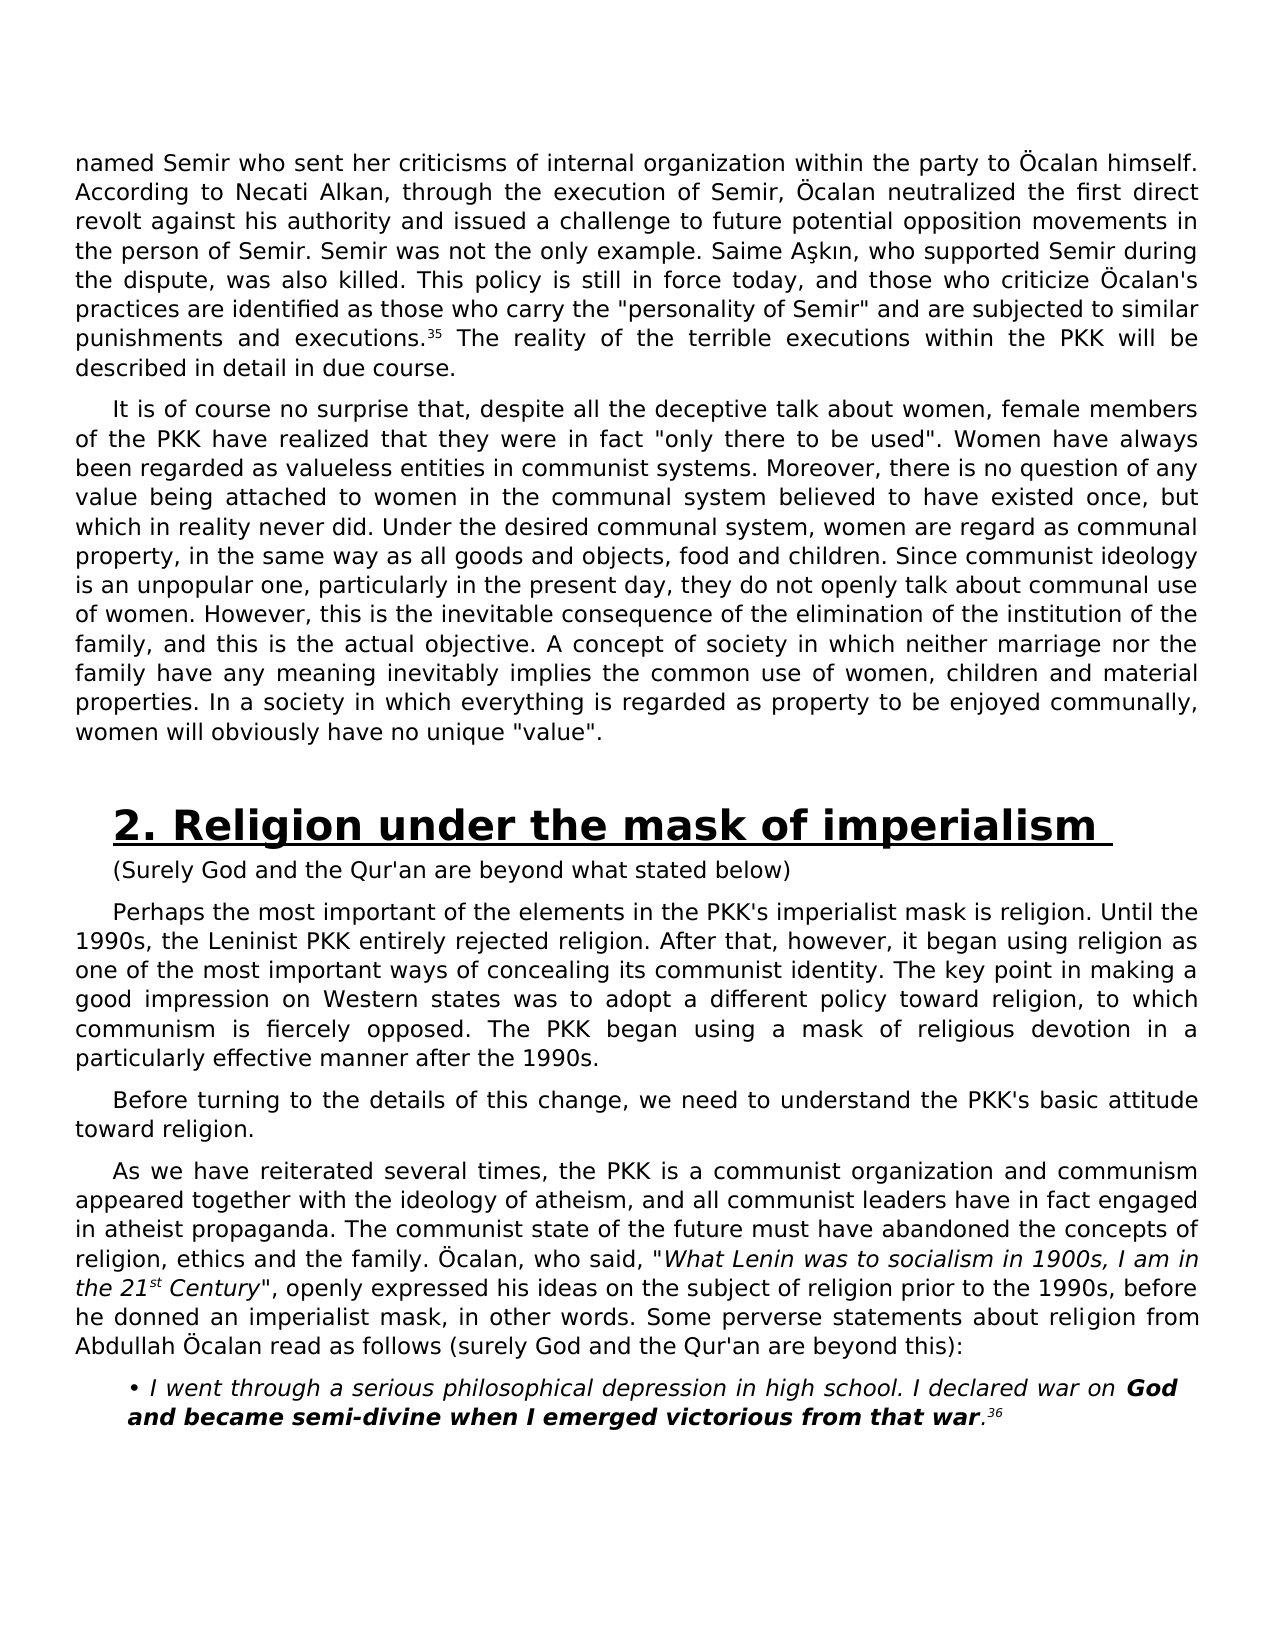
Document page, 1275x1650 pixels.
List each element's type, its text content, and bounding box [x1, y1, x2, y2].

text Perhaps the most important of the elements in the PKK's imperialist mask is religion. Until the 1990s, the Leninist PKK entirely rejected religion. After that, however, it began using religion as one of the most important ways of concealing its communist identity. The key point in making a good impression on Western states was to adopt a different policy toward religion, to which communism is fiercely opposed. The PKK began using a mask of religious devotion in a particularly effective manner after the 1990s. [75, 899, 1200, 1072]
text • I went through a serious philosophical depression in high school. I declared war on God and became semi-divine when I emerged victorious from that war.36 [127, 1375, 1177, 1431]
text (Surely God and the Qur'an are beyond what stated below) [75, 857, 1200, 884]
text As we have reiterated several times, the PKK is a communist organization and communism appeared together with the ideology of atheism, and all communist leaders have in fact engaged in atheist propaganda. The communist state of the future must have abandoned the concepts of religion, ethics and the family. Öcalan, who said, "What Lenin was to socialism in 1900s, I am in the 21st Century", openly expressed his ideas on the subject of religion prior to the 1990s, before he donned an imperialist mask, in other words. Some perverse statements about religion from Abdullah Öcalan read as follows (surely God and the Qur'an are beyond this): [75, 1158, 1200, 1360]
text It is of course no surprise that, despite all the deceptive talk about women, female members of the PKK have realized that they were in fact "only there to be used". Women have always been regarded as valueless entities in communist systems. Moreover, there is no question of any value being attached to women in the communal system believed to have existed once, but which in reality never did. Under the desired communal system, women are regard as communal property, in the same way as all goods and objects, food and children. Since communist ideology is an unpopular one, particularly in the present day, they do not openly talk about communal use of women. However, this is the inevitable consequence of the elimination of the institution of the family, and this is the actual objective. A concept of society in which neither marriage nor the family have any meaning inevitably implies the common use of women, children and material properties. In a society in which everything is regarded as property to be enjoyed communally, women will obviously have no unique "value". [75, 397, 1200, 745]
text named Semir who sent her criticisms of internal organization within the party to Öcalan himself. According to Necati Alkan, through the execution of Semir, Öcalan neutralized the first direct revolt against his authority and issued a challenge to future potential opposition movements in the person of Semir. Semir was not the only example. Saime Aşkın, who supported Semir during the dispute, was also killed. This policy is still in force today, and those who criticize Öcalan's practices are identified as those who carry the "personality of Semir" and are subjected to similar punishments and executions.35 The reality of the terrible executions within the PKK will be described in detail in due course. [75, 150, 1200, 382]
text Before turning to the details of this change, we need to understand the PKK's basic attitude toward religion. [75, 1087, 1200, 1143]
subtitle 2. Religion under the mask of imperialism [112, 802, 1200, 851]
